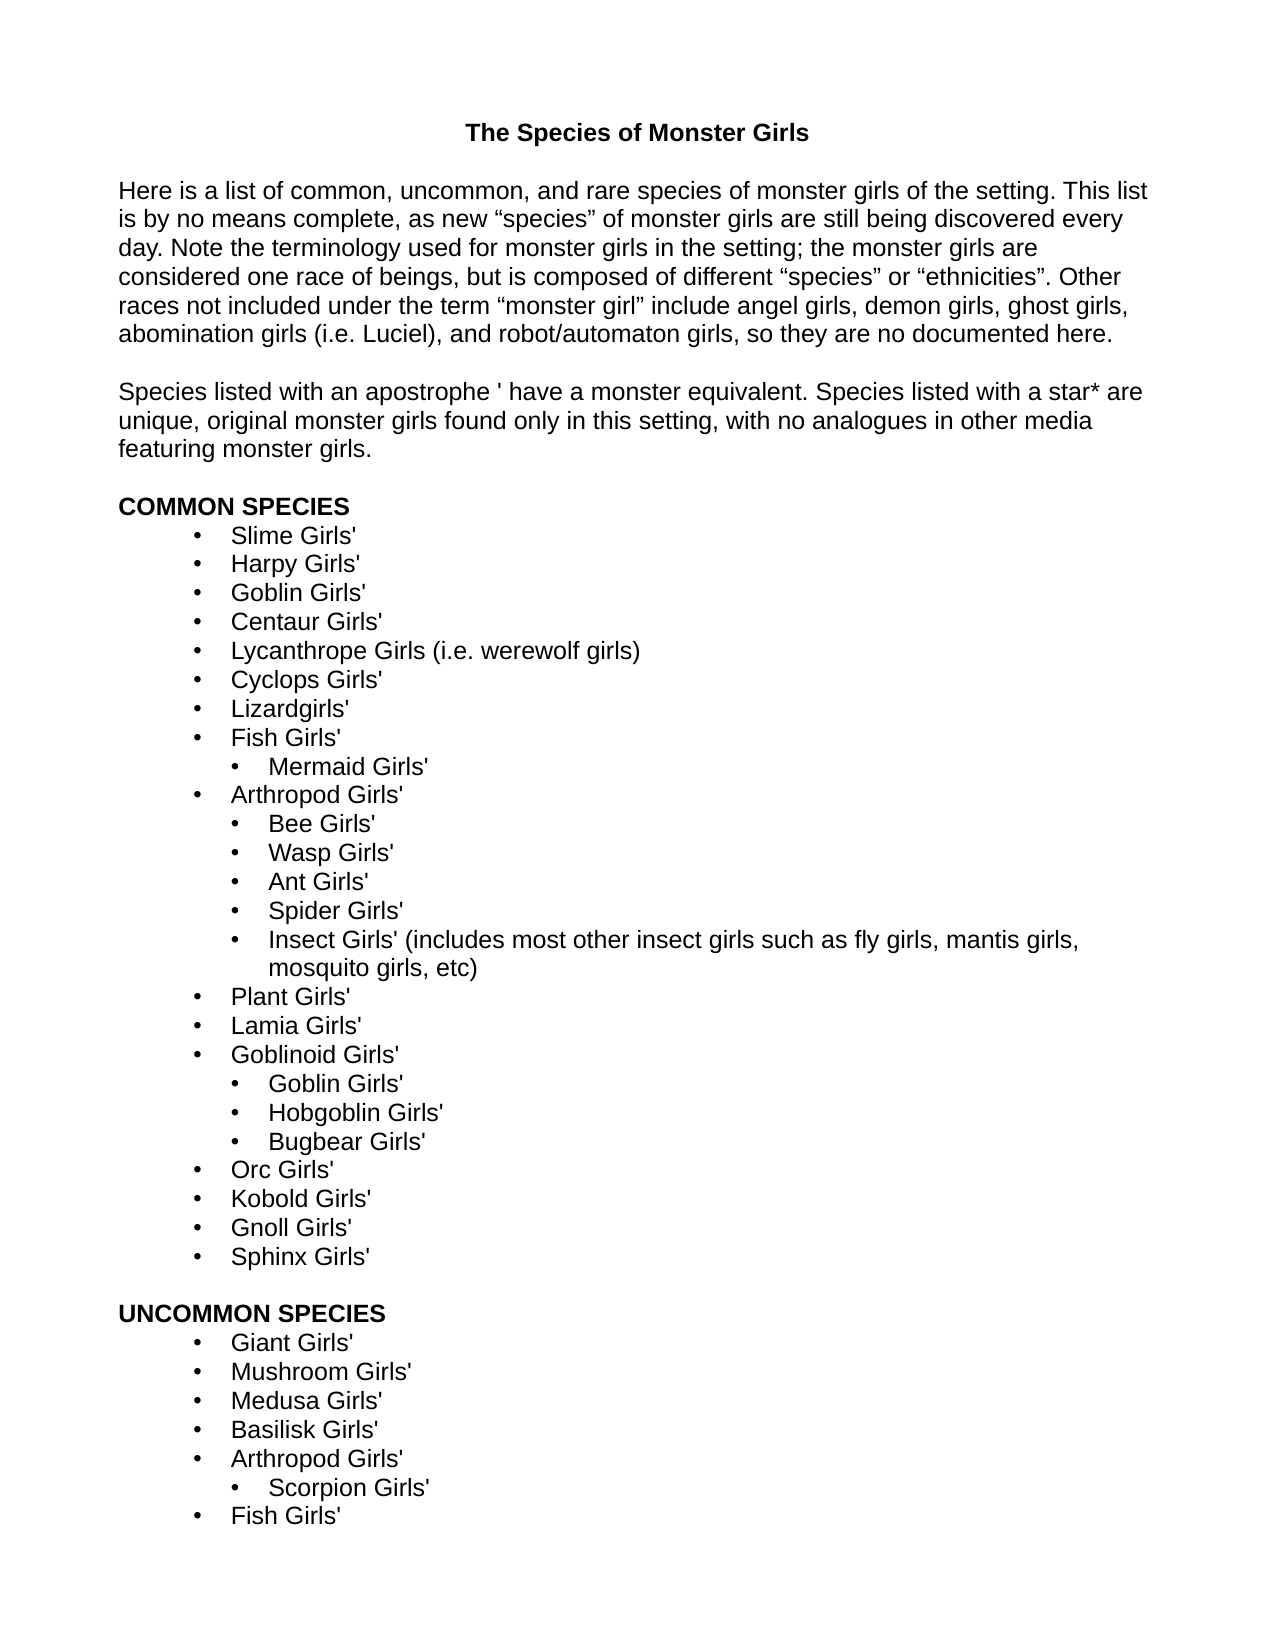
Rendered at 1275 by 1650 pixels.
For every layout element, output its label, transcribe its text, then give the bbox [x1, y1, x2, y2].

list Gnoll Girls' [193, 1213, 1157, 1242]
list Cyclops Girls' [193, 665, 1157, 694]
list Giant Girls' [193, 1328, 1157, 1357]
list Arthropod Girls' [193, 780, 1157, 809]
list Plant Girls' [193, 982, 1157, 1011]
list Goblin Girls' [193, 578, 1157, 607]
list Fish Girls' [193, 723, 1157, 751]
list Lamia Girls' [193, 1011, 1157, 1040]
list Sphinx Girls' [193, 1242, 1157, 1271]
list Lizardgirls' [193, 694, 1157, 723]
list Kobold Girls' [193, 1184, 1157, 1213]
list Goblin Girls' [231, 1069, 1157, 1098]
list Basilisk Girls' [193, 1415, 1157, 1444]
list Bee Girls' [231, 809, 1157, 838]
list Spider Girls' [231, 896, 1157, 924]
list Fish Girls' [193, 1501, 1157, 1530]
text The Species of Monster Girls [118, 118, 1157, 147]
list Medusa Girls' [193, 1386, 1157, 1415]
list Arthropod Girls' [193, 1444, 1157, 1472]
list Mermaid Girls' [231, 751, 1157, 780]
list Centaur Girls' [193, 607, 1157, 636]
text Species listed with an apostrophe ' have a monster equivalent. Species listed with a star* are unique, original monster girls found only in this setting, with no analogues in other media featuring monster girls. [118, 377, 1157, 463]
text Here is a list of common, uncommon, and rare species of monster girls of the setting. This list is by no means complete, as new “species” of monster girls are still being discovered every day. Note the terminology used for monster girls in the setting; the monster girls are considered one race of beings, but is composed of different “species” or “ethnicities”. Other races not included under the term “monster girl” include angel girls, demon girls, ghost girls, abomination girls (i.e. Luciel), and robot/automaton girls, so they are no documented here. [118, 176, 1157, 348]
list Ant Girls' [231, 867, 1157, 896]
list Lycanthrope Girls (i.e. werewolf girls) [193, 636, 1157, 665]
list Harpy Girls' [193, 549, 1157, 578]
list Scorpion Girls' [231, 1472, 1157, 1501]
list Insect Girls' (includes most other insect girls such as fly girls, mantis girls, mosquito girls, etc) [231, 924, 1157, 982]
list Orc Girls' [193, 1155, 1157, 1184]
list Goblinoid Girls' [193, 1040, 1157, 1069]
list Bugbear Girls' [231, 1126, 1157, 1155]
list Slime Girls' [193, 521, 1157, 549]
text UNCOMMON SPECIES [118, 1299, 1157, 1328]
text COMMON SPECIES [118, 492, 1157, 521]
list Mushroom Girls' [193, 1357, 1157, 1386]
list Hobgoblin Girls' [231, 1098, 1157, 1126]
list Wasp Girls' [231, 838, 1157, 867]
